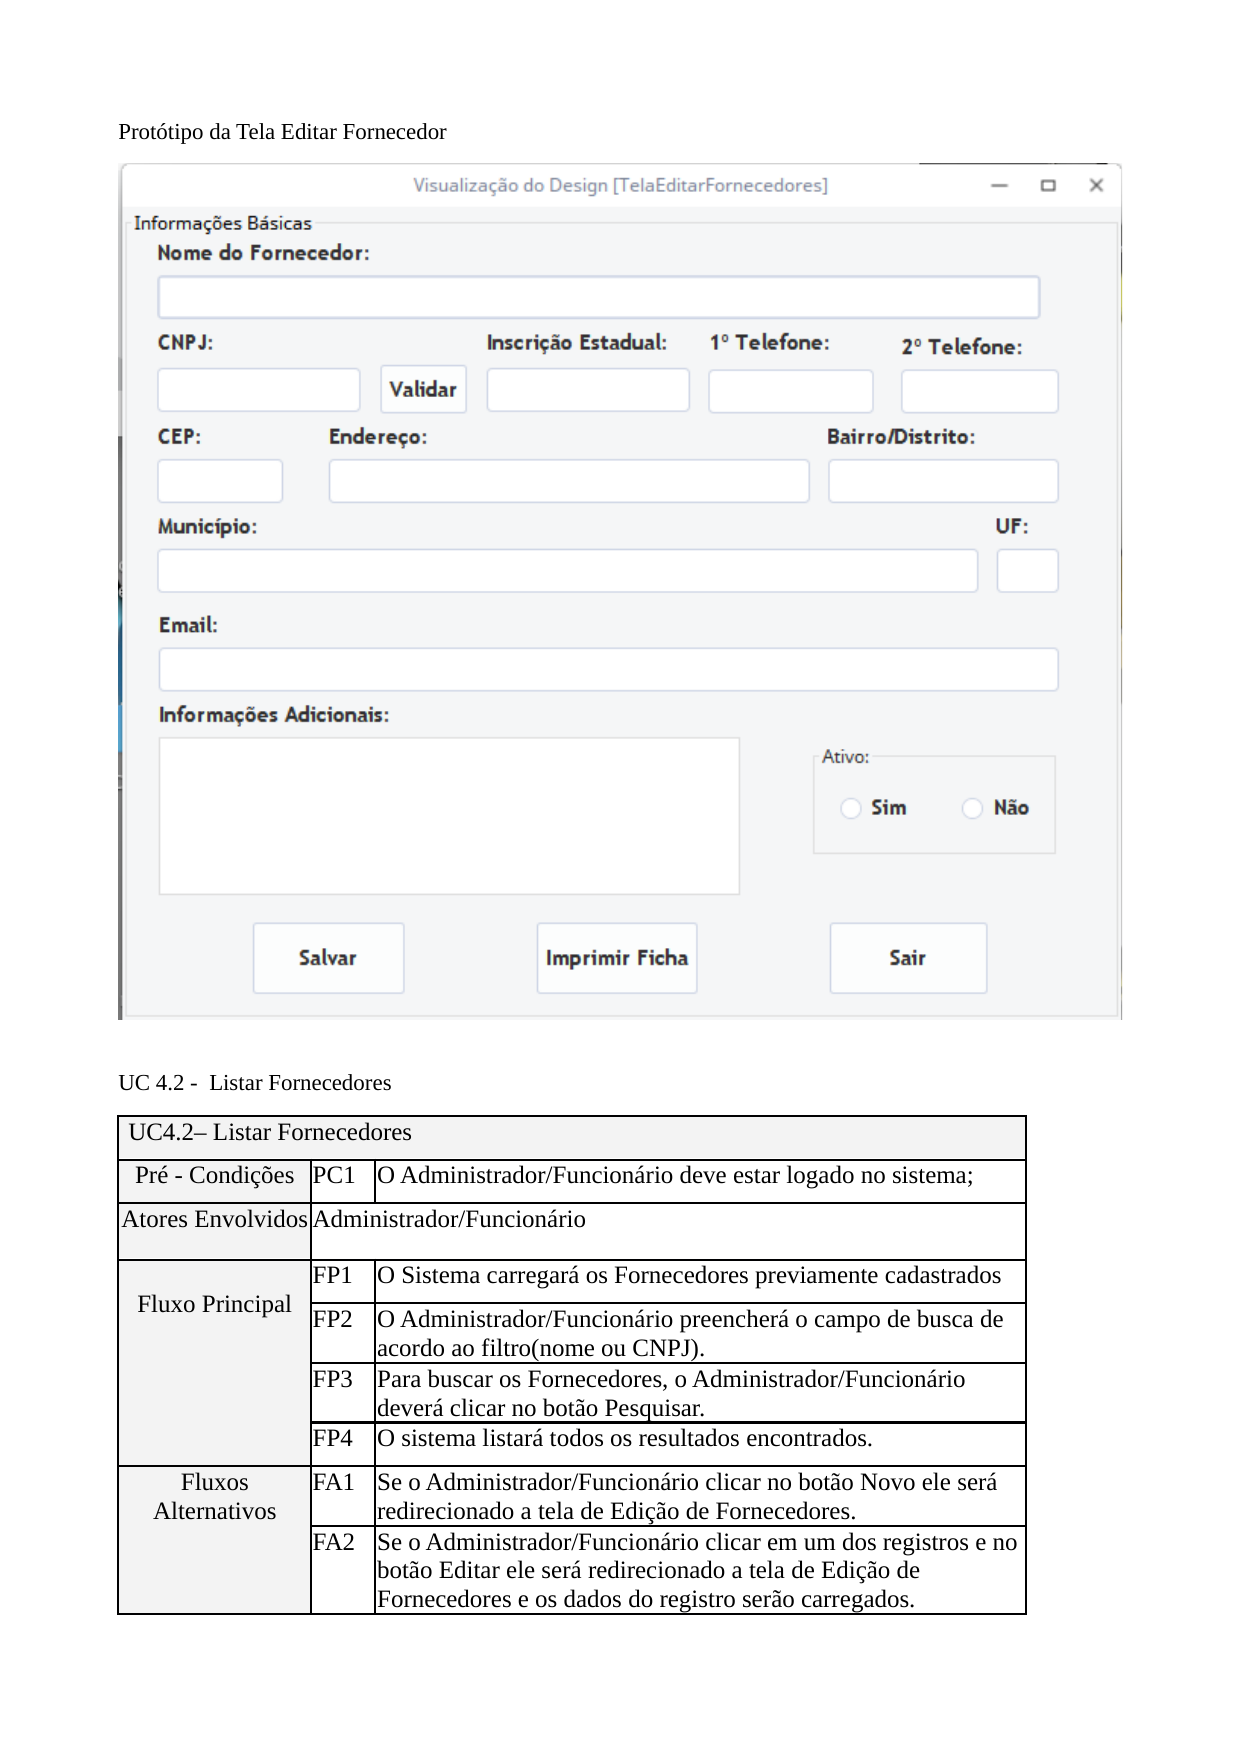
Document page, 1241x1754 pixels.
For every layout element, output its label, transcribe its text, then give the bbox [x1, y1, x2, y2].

table_cell Se o Administrador/Funcionário clicar em um dos registros e no botão Editar ele será redirecionado a tela de Edição de Fornecedores e os dados do registro serão carregados. [376, 1527, 1025, 1613]
table_cell FA2 [312, 1527, 374, 1613]
text UC 4.2 - Listar Fornecedores [118, 1069, 1122, 1095]
table_cell O Administrador/Funcionário deve estar logado no sistema; [376, 1161, 1025, 1202]
table_cell FP2 [312, 1304, 374, 1362]
table_cell FP4 [312, 1424, 374, 1465]
table_header UC4.2– Listar Fornecedores [119, 1117, 1025, 1158]
table_cell FP3 [312, 1364, 374, 1421]
table_cell Fluxos Alternativos [119, 1467, 310, 1613]
table_cell Se o Administrador/Funcionário clicar no botão Novo ele será redirecionado a tela de Edição de Fornecedores. [376, 1467, 1025, 1525]
table_cell Para buscar os Fornecedores, o Administrador/Funcionário deverá clicar no botão Pesquisar. [376, 1364, 1025, 1421]
table_cell Fluxo Principal [119, 1261, 310, 1465]
table_cell Administrador/Funcionário [312, 1204, 1025, 1258]
table_cell FA1 [312, 1467, 374, 1525]
table_cell O sistema listará todos os resultados encontrados. [376, 1424, 1025, 1465]
picture [118, 163, 1123, 1020]
table_cell Pré - Condições [119, 1161, 310, 1202]
table_cell O Sistema carregará os Fornecedores previamente cadastrados [376, 1261, 1025, 1302]
table_cell O Administrador/Funcionário preencherá o campo de busca de acordo ao filtro(nome ou CNPJ). [376, 1304, 1025, 1362]
table_cell Atores Envolvidos [119, 1204, 310, 1258]
table_cell FP1 [312, 1261, 374, 1302]
text Protótipo da Tela Editar Fornecedor [118, 118, 1122, 144]
table_cell PC1 [312, 1161, 374, 1202]
